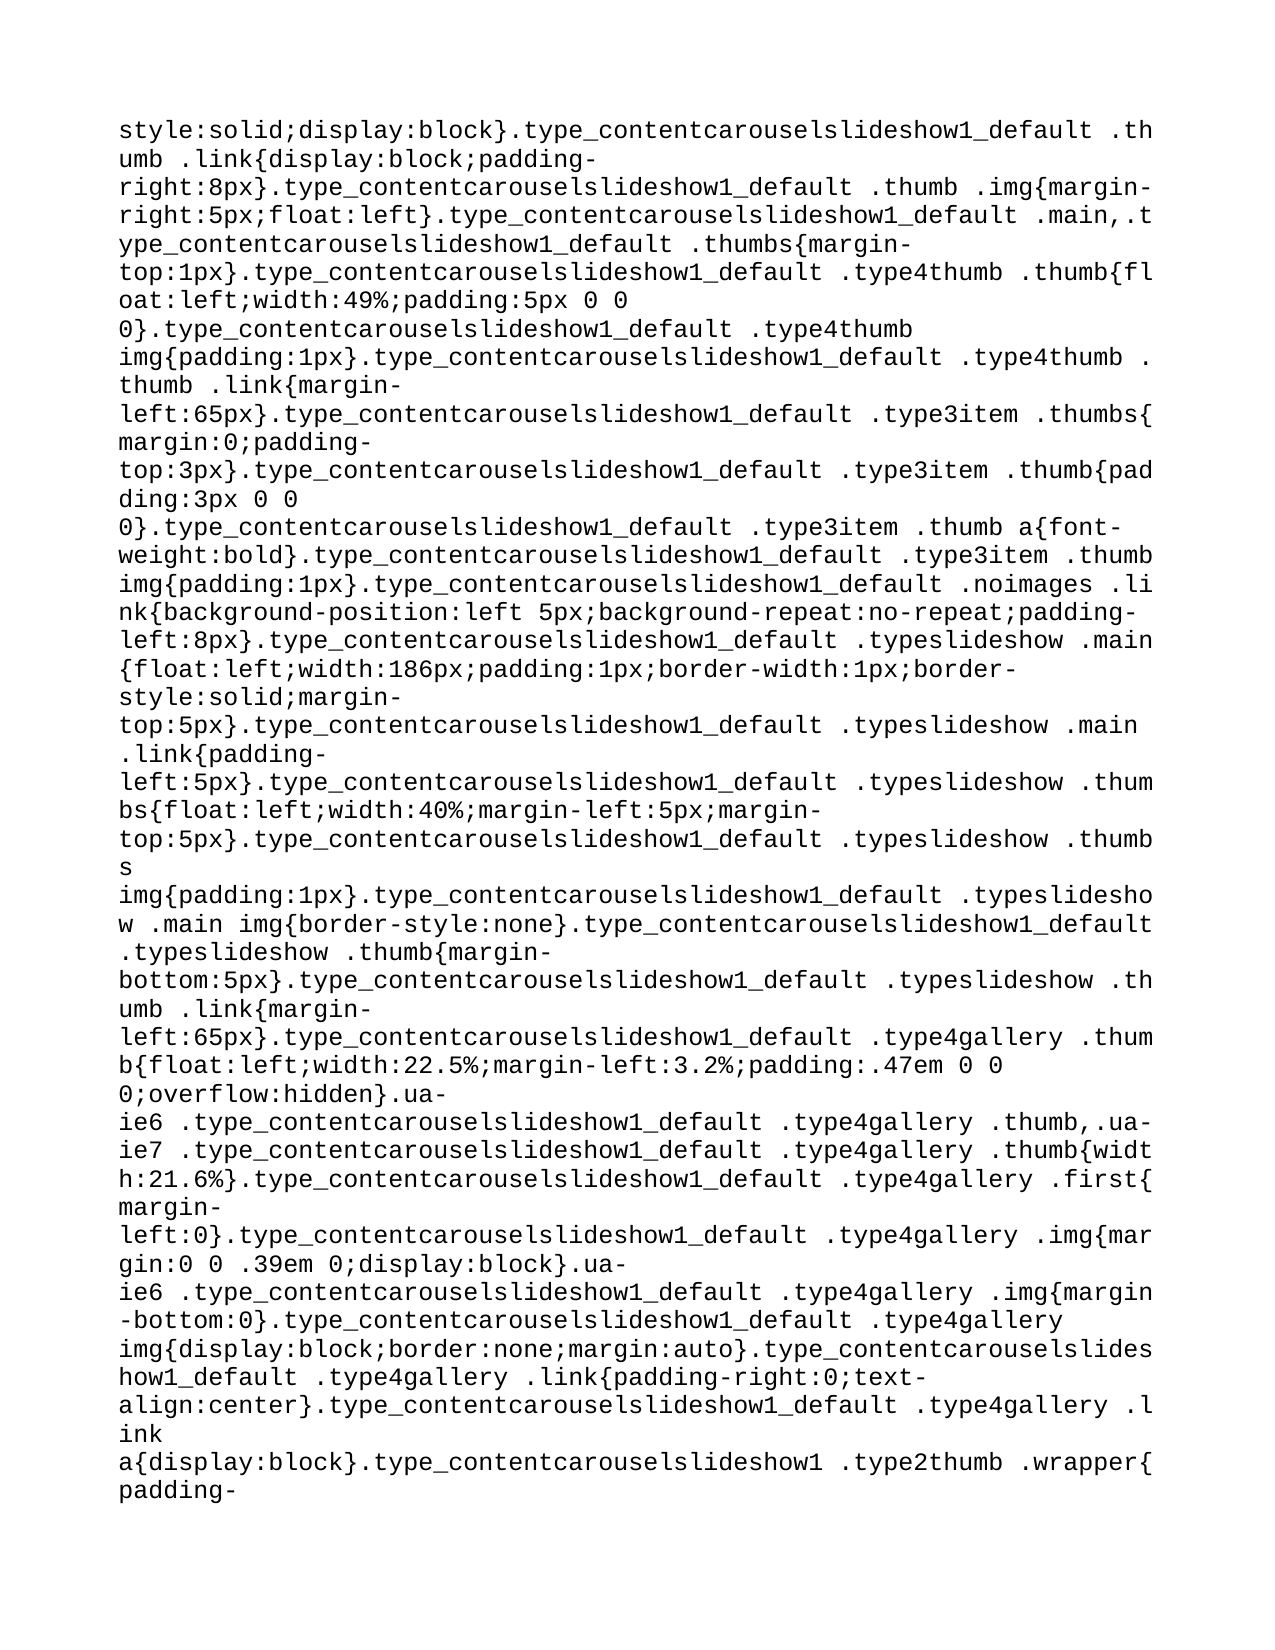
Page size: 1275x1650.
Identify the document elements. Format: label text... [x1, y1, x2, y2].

text style:solid;display:block}.type_contentcarouselslideshow1_default .thumb .link{display:block;padding-right:8px}.type_contentcarouselslideshow1_default .thumb .img{margin-right:5px;float:left}.type_contentcarouselslideshow1_default .main,.type_contentcarouselslideshow1_default .thumbs{margin-top:1px}.type_contentcarouselslideshow1_default .type4thumb .thumb{float:left;width:49%;padding:5px 0 0 0}.type_contentcarouselslideshow1_default .type4thumb img{padding:1px}.type_contentcarouselslideshow1_default .type4thumb .thumb .link{margin-left:65px}.type_contentcarouselslideshow1_default .type3item .thumbs{margin:0;padding-top:3px}.type_contentcarouselslideshow1_default .type3item .thumb{padding:3px 0 0 0}.type_contentcarouselslideshow1_default .type3item .thumb a{font-weight:bold}.type_contentcarouselslideshow1_default .type3item .thumb img{padding:1px}.type_contentcarouselslideshow1_default .noimages .link{background-position:left 5px;background-repeat:no-repeat;padding-left:8px}.type_contentcarouselslideshow1_default .typeslideshow .main{float:left;width:186px;padding:1px;border-width:1px;border-style:solid;margin-top:5px}.type_contentcarouselslideshow1_default .typeslideshow .main .link{padding-left:5px}.type_contentcarouselslideshow1_default .typeslideshow .thumbs{float:left;width:40%;margin-left:5px;margin-top:5px}.type_contentcarouselslideshow1_default .typeslideshow .thumbs img{padding:1px}.type_contentcarouselslideshow1_default .typeslideshow .main img{border-style:none}.type_contentcarouselslideshow1_default .typeslideshow .thumb{margin-bottom:5px}.type_contentcarouselslideshow1_default .typeslideshow .thumb .link{margin-left:65px}.type_contentcarouselslideshow1_default .type4gallery .thumb{float:left;width:22.5%;margin-left:3.2%;padding:.47em 0 0 0;overflow:hidden}.ua-ie6 .type_contentcarouselslideshow1_default .type4gallery .thumb,.ua-ie7 .type_contentcarouselslideshow1_default .type4gallery .thumb{width:21.6%}.type_contentcarouselslideshow1_default .type4gallery .first{margin-left:0}.type_contentcarouselslideshow1_default .type4gallery .img{margin:0 0 .39em 0;display:block}.ua-ie6 .type_contentcarouselslideshow1_default .type4gallery .img{margin-bottom:0}.type_contentcarouselslideshow1_default .type4gallery img{display:block;border:none;margin:auto}.type_contentcarouselslideshow1_default .type4gallery .link{padding-right:0;text-align:center}.type_contentcarouselslideshow1_default .type4gallery .link a{display:block}.type_contentcarouselslideshow1 .type2thumb .wrapper{padding- [118, 118, 1157, 1506]
